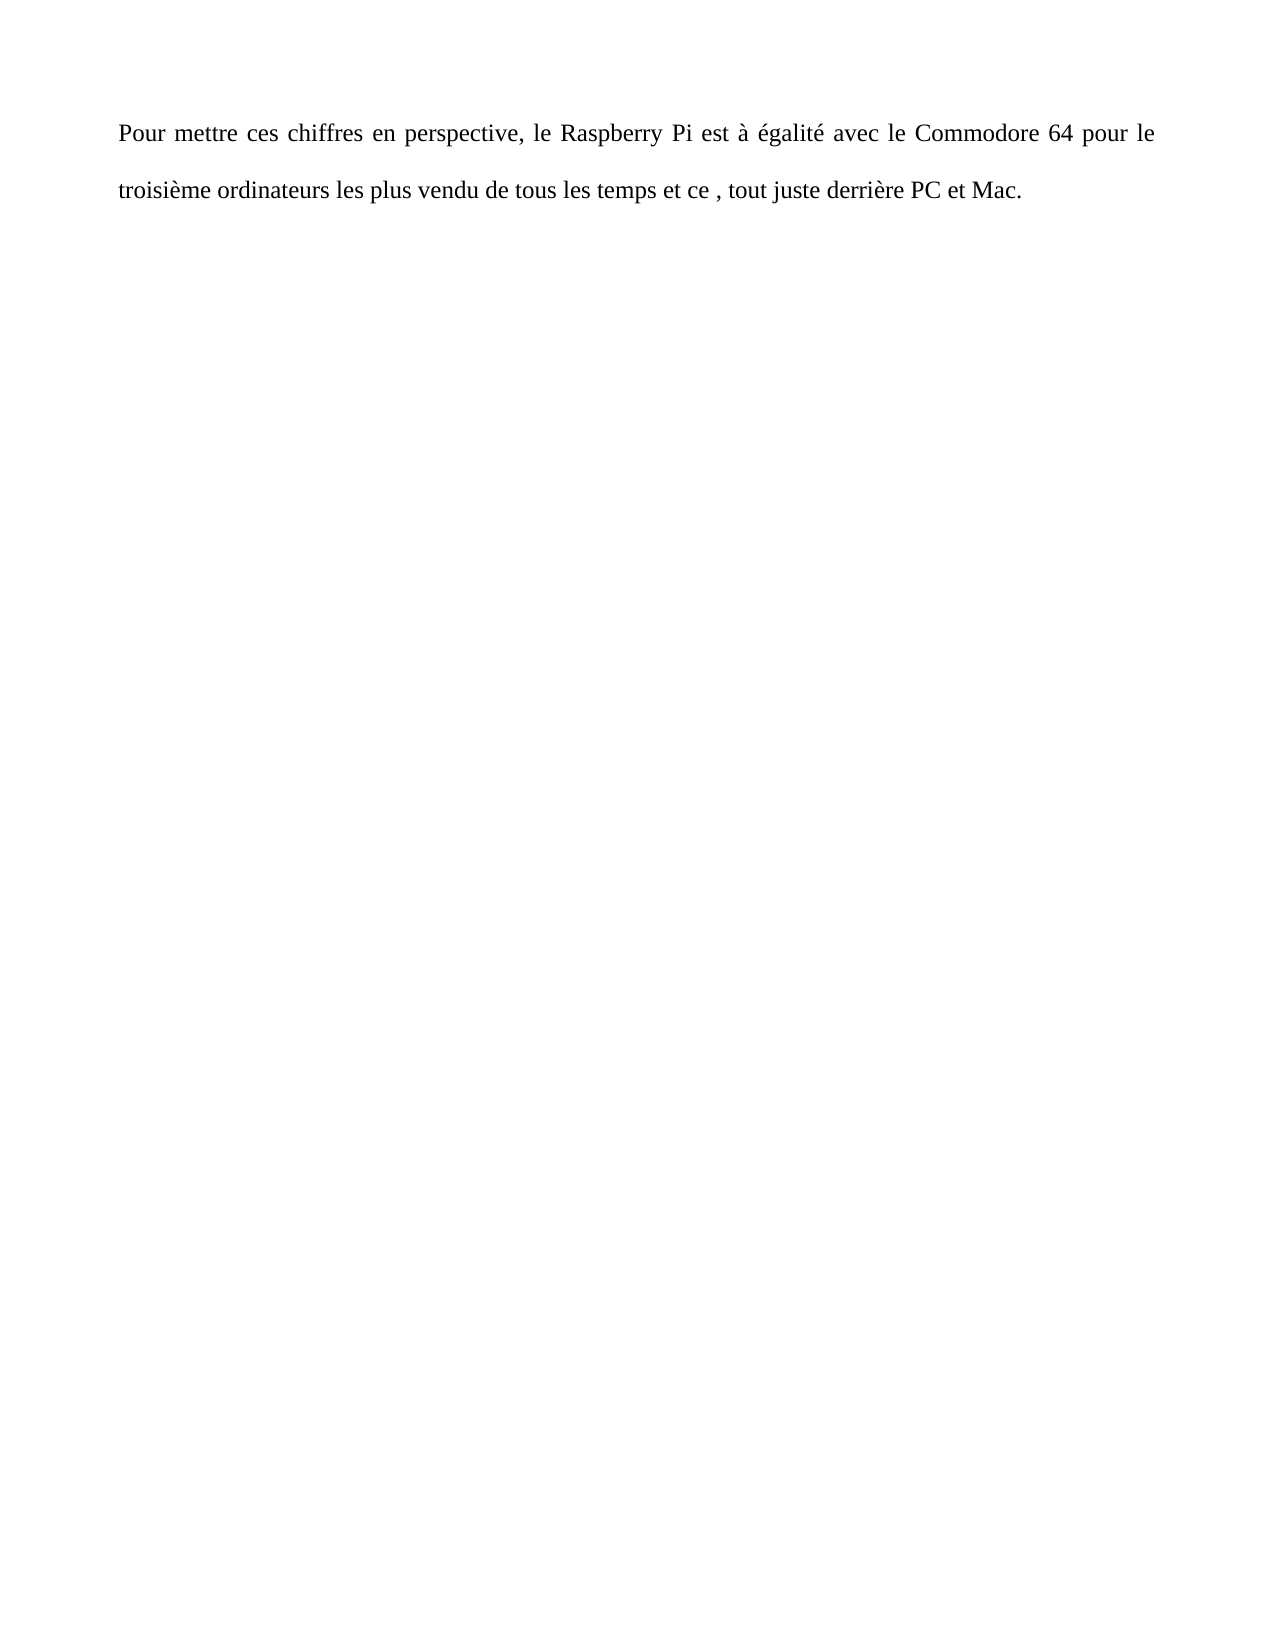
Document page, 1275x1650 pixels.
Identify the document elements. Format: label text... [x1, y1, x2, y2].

text Pour mettre ces chiffres en perspective, le Raspberry Pi est à égalité avec le Commodore 64 pour le troisième ordinateurs les plus vendu de tous les temps et ce , tout juste derrière PC et Mac. [118, 118, 1157, 204]
